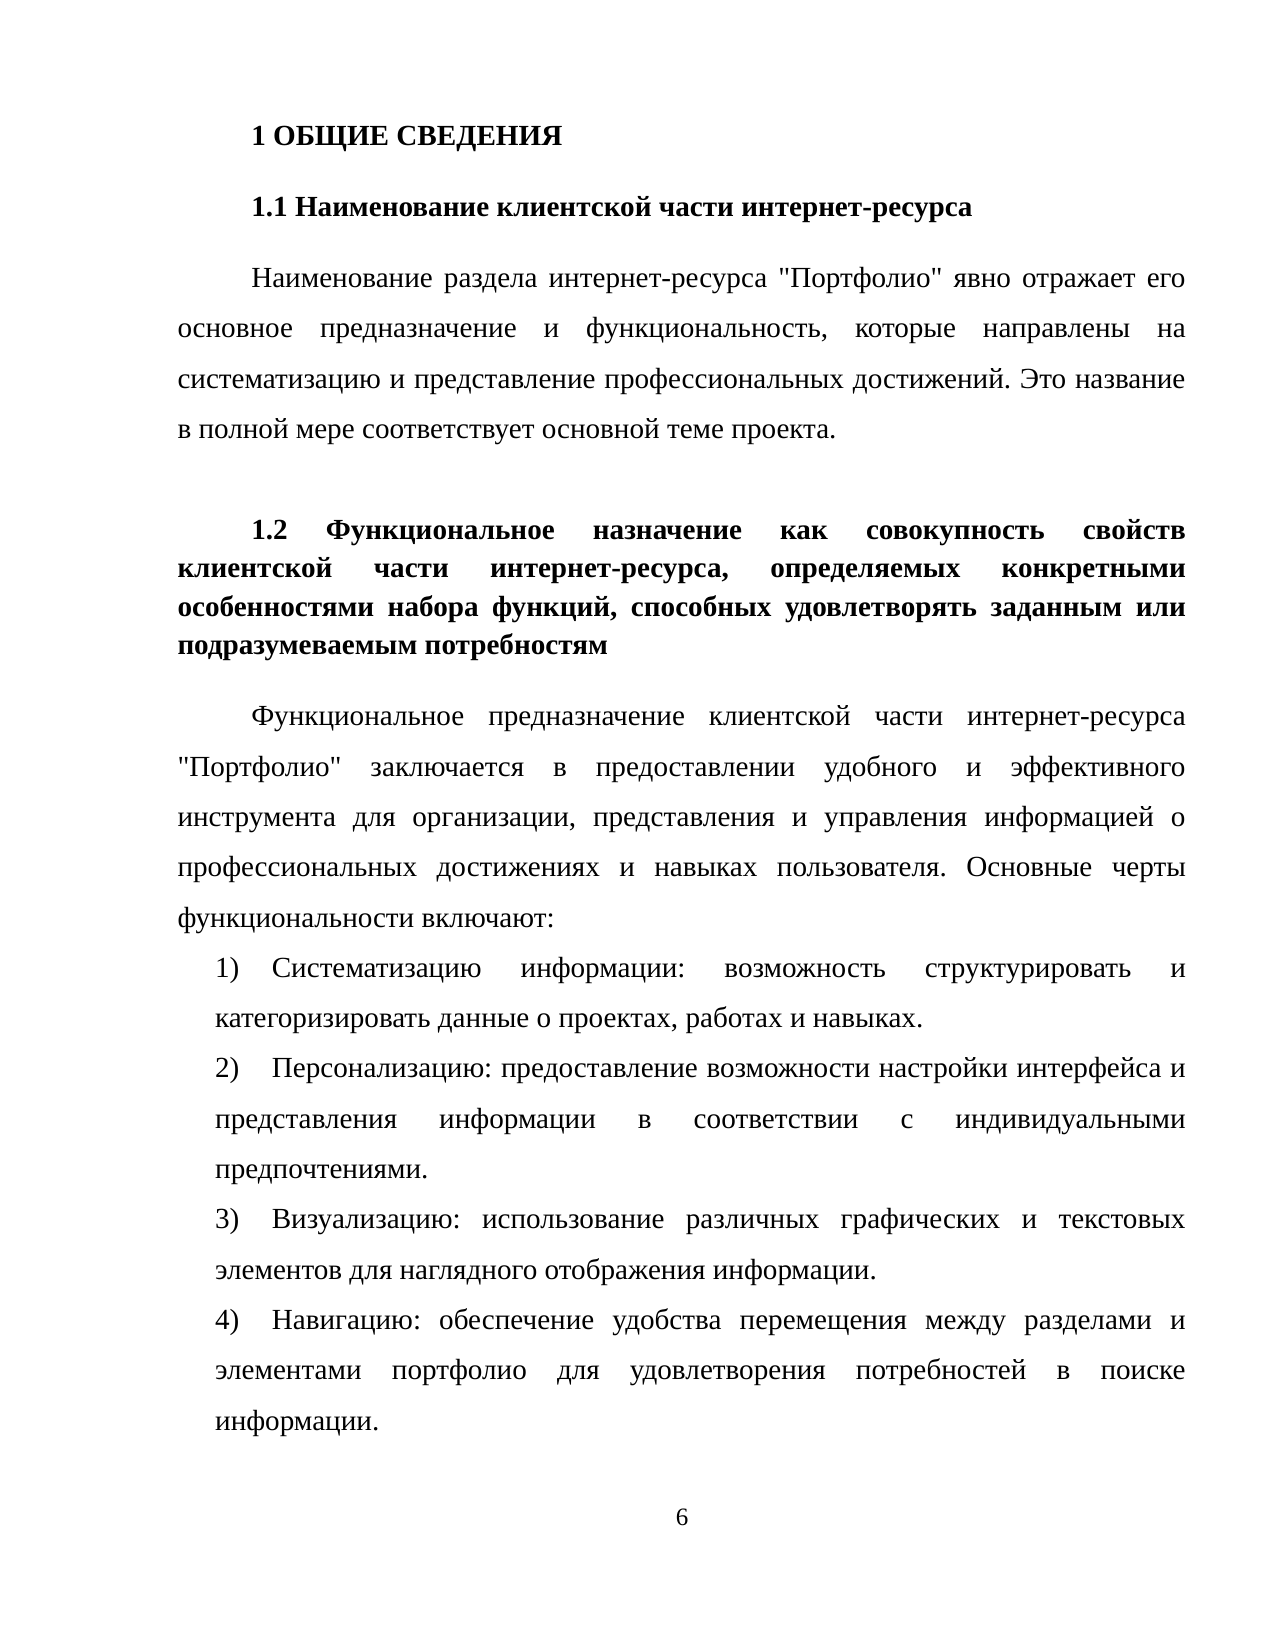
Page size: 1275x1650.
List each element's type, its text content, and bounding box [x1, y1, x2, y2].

list Систематизацию информации: возможность структурировать и категоризировать данные о проектах, работах и навыках. [215, 950, 1186, 1034]
title 1 ОБЩИЕ СВЕДЕНИЯ [177, 118, 1186, 152]
text Наименование раздела интернет-ресурса "Портфолио" явно отражает его основное предназначение и функциональность, которые направлены на систематизацию и представление профессиональных достижений. Это название в полной мере соответствует основной теме проекта. [177, 260, 1186, 445]
list Визуализацию: использование различных графических и текстовых элементов для наглядного отображения информации. [215, 1202, 1186, 1285]
title 1.2 Функциональное назначение как совокупность свойств клиентской части интернет-ресурса, определяемых конкретными особенностями набора функций, способных удовлетворять заданным или подразумеваемым потребностям [177, 512, 1186, 661]
list Персонализацию: предоставление возможности настройки интерфейса и представления информации в соответствии с индивидуальными предпочтениями. [215, 1051, 1186, 1185]
title 1.1 Наименование клиентской части интернет-ресурса [177, 189, 1186, 223]
text Функциональное предназначение клиентской части интернет-ресурса "Портфолио" заключается в предоставлении удобного и эффективного инструмента для организации, представления и управления информацией о профессиональных достижениях и навыках пользователя. Основные черты функциональности включают: [177, 698, 1186, 933]
list Навигацию: обеспечение удобства перемещения между разделами и элементами портфолио для удовлетворения потребностей в поиске информации. [215, 1302, 1186, 1436]
